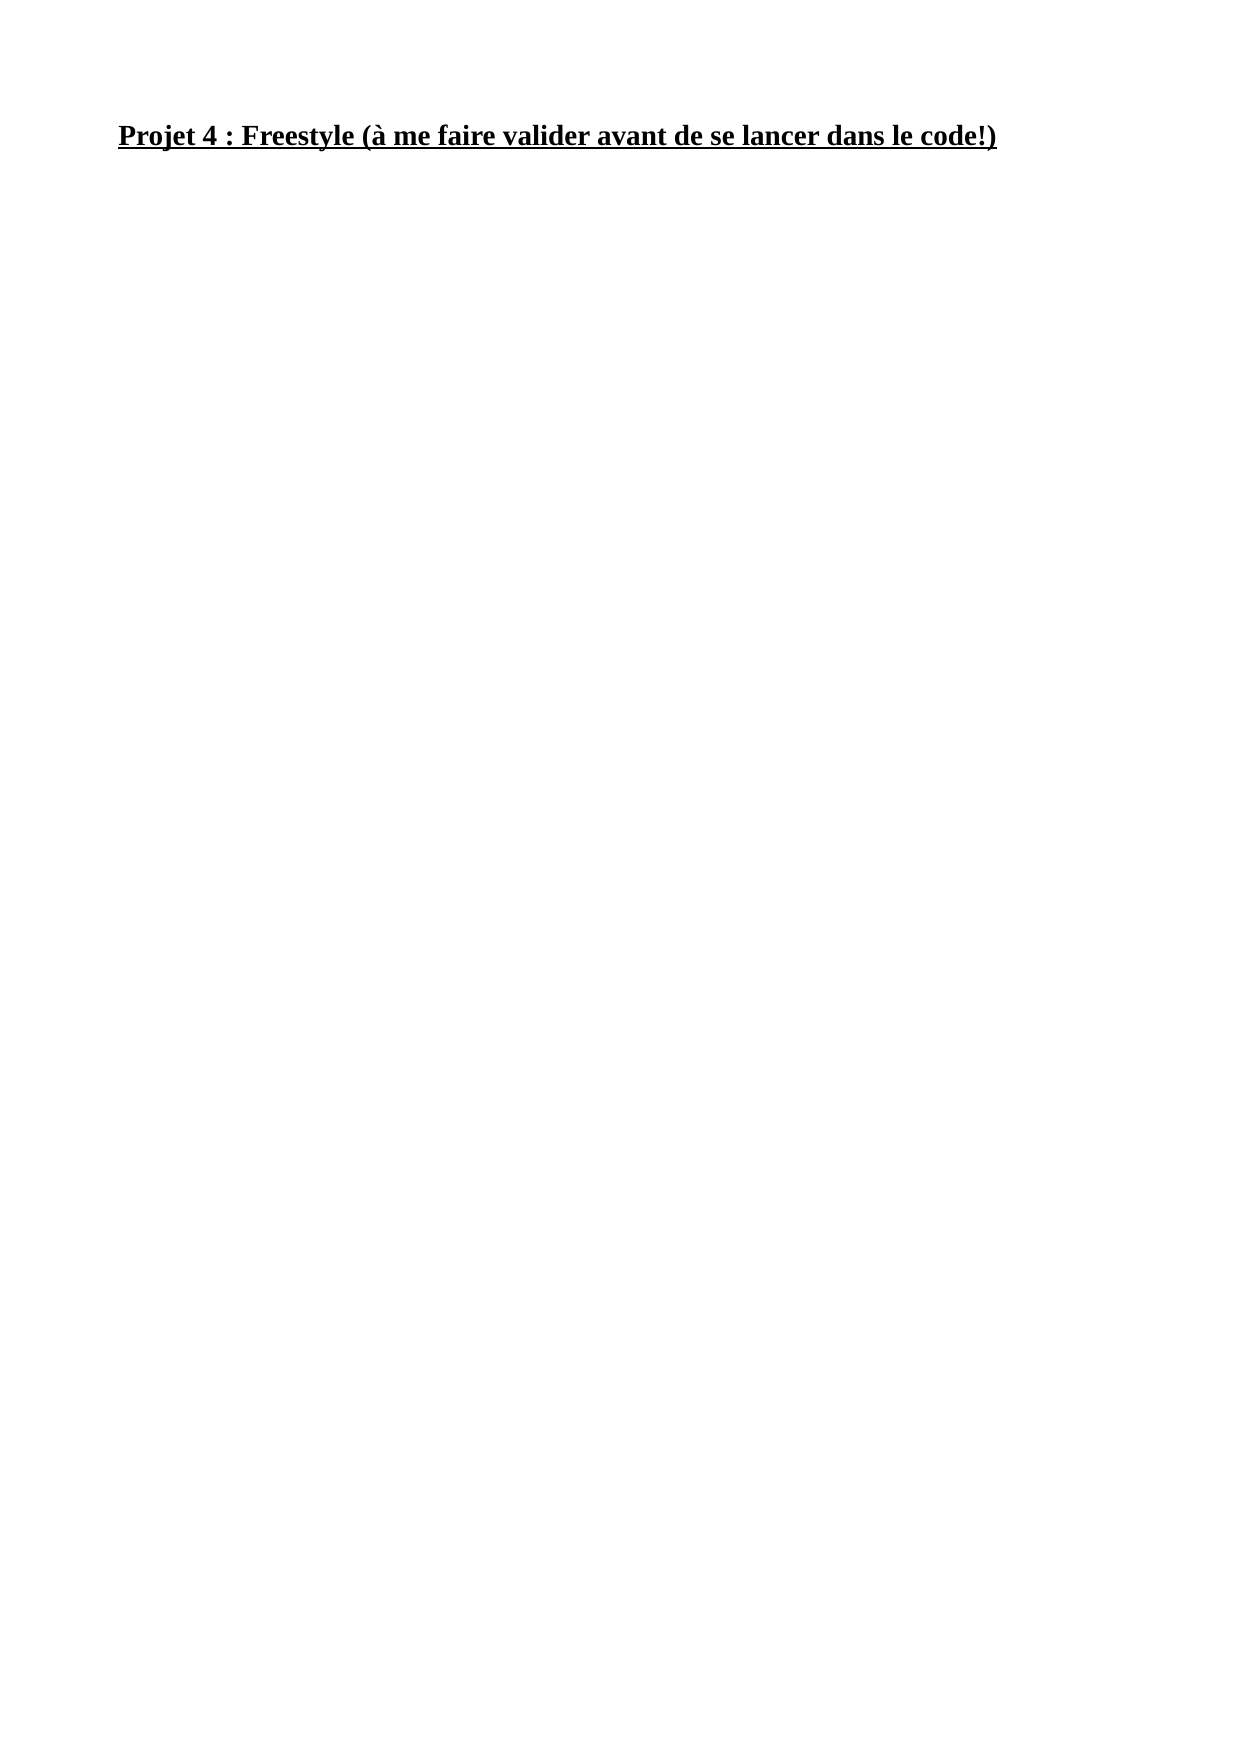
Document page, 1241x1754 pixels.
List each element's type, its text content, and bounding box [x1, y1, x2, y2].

text Projet 4 : Freestyle (à me faire valider avant de se lancer dans le code!) [118, 118, 1122, 152]
